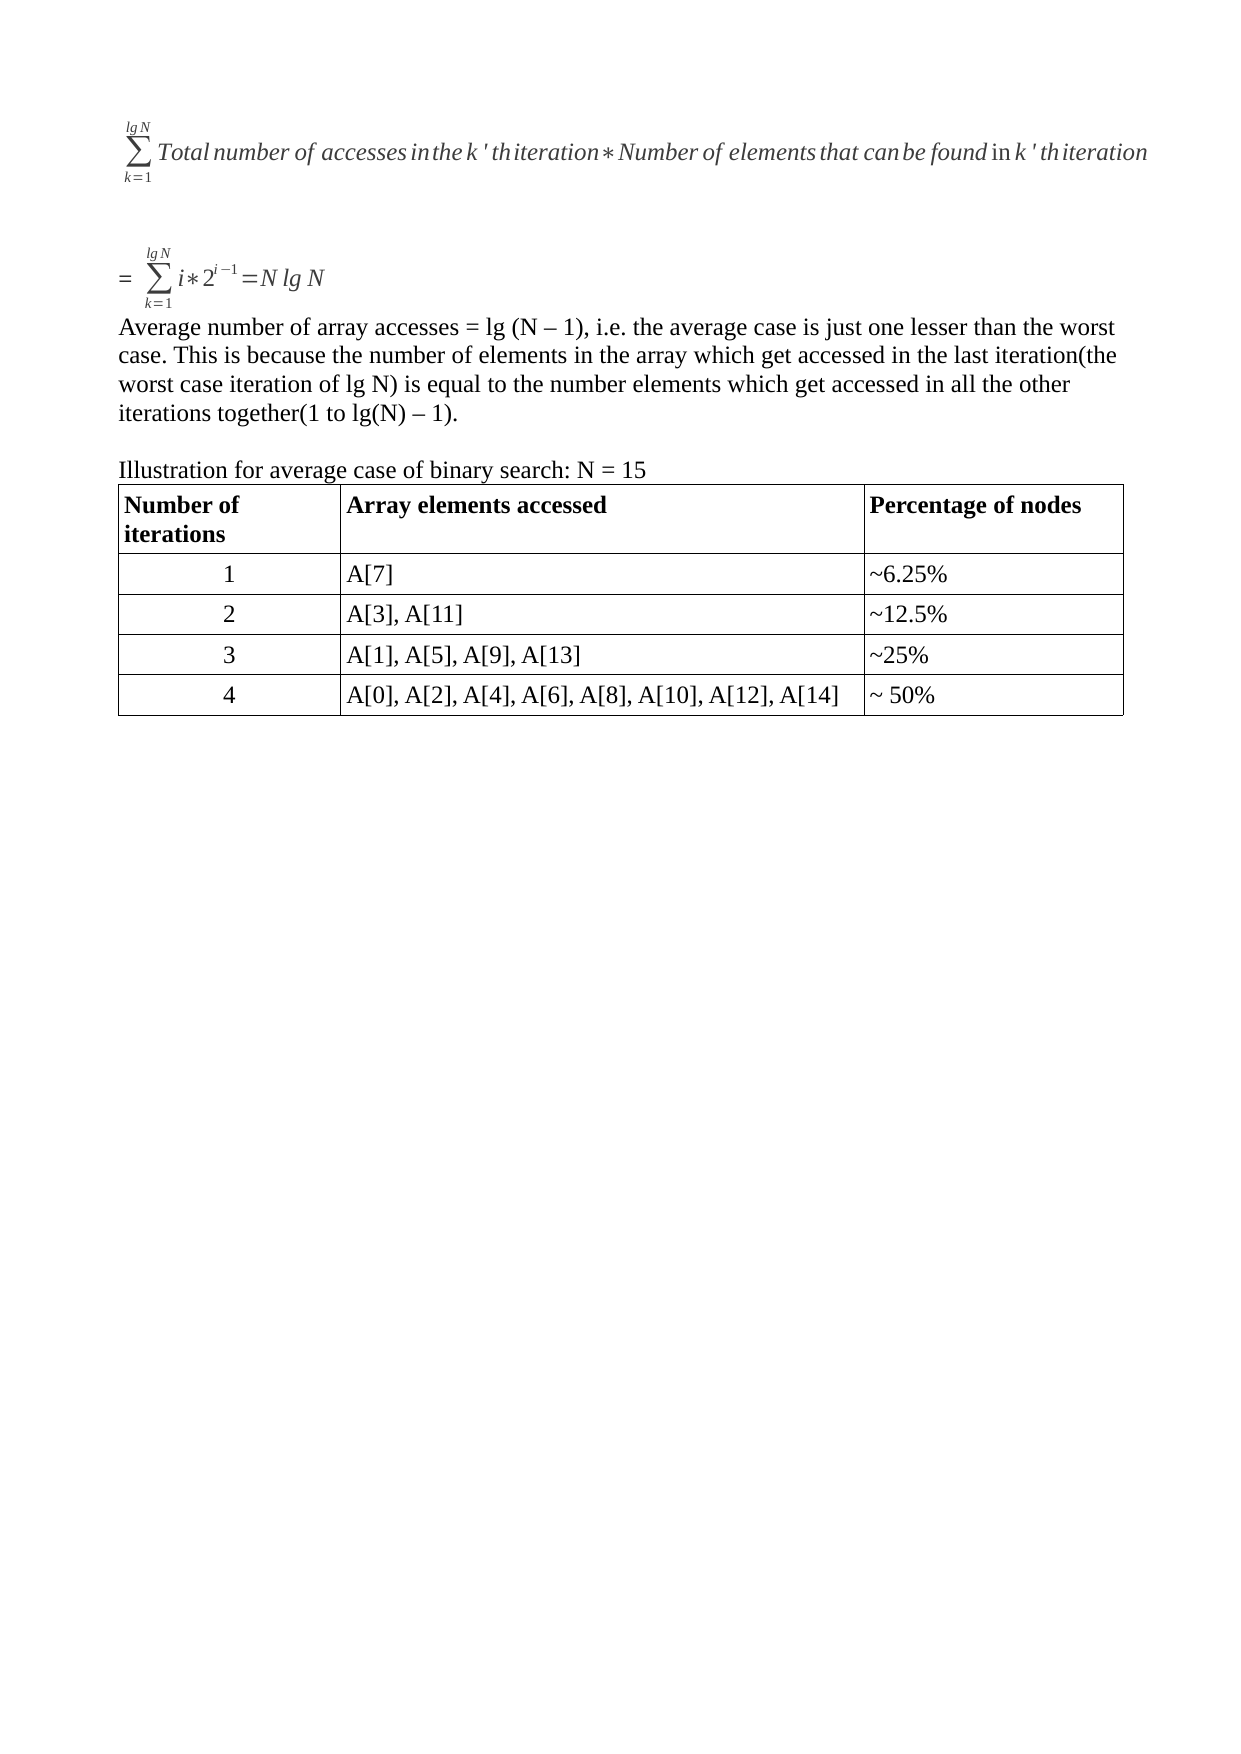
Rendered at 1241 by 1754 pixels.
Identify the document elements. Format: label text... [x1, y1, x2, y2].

table_cell ~12.5% [865, 595, 1123, 634]
table_cell A[3], A[11] [341, 595, 864, 634]
table_cell A[7] [341, 554, 864, 594]
table_cell 4 [119, 675, 340, 714]
table_cell ~6.25% [865, 554, 1123, 594]
table_cell A[0], A[2], A[4], A[6], A[8], A[10], A[12], A[14] [341, 675, 864, 714]
table_cell 2 [119, 595, 340, 634]
table_header Percentage of nodes [865, 485, 1123, 553]
table_cell 3 [119, 635, 340, 674]
text = [118, 118, 1122, 244]
table_cell ~ 50% [865, 675, 1123, 714]
text Illustration for average case of binary search: N = 15 [118, 456, 1122, 484]
table_header Number of iterations [119, 485, 340, 553]
table_cell 1 [119, 554, 340, 594]
table_cell ~25% [865, 635, 1123, 674]
text Average number of array accesses = lg (N – 1), i.e. the average case is just one lesser than the worst case. This is because the number of elements in the array which get accessed in the last iteration(the worst case iteration of lg N) is equal to the number elements which get accessed in all the other iterations together(1 to lg(N) – 1). [118, 312, 1122, 427]
text = [118, 244, 1122, 312]
table_header Array elements accessed [341, 485, 864, 553]
table_cell A[1], A[5], A[9], A[13] [341, 635, 864, 674]
